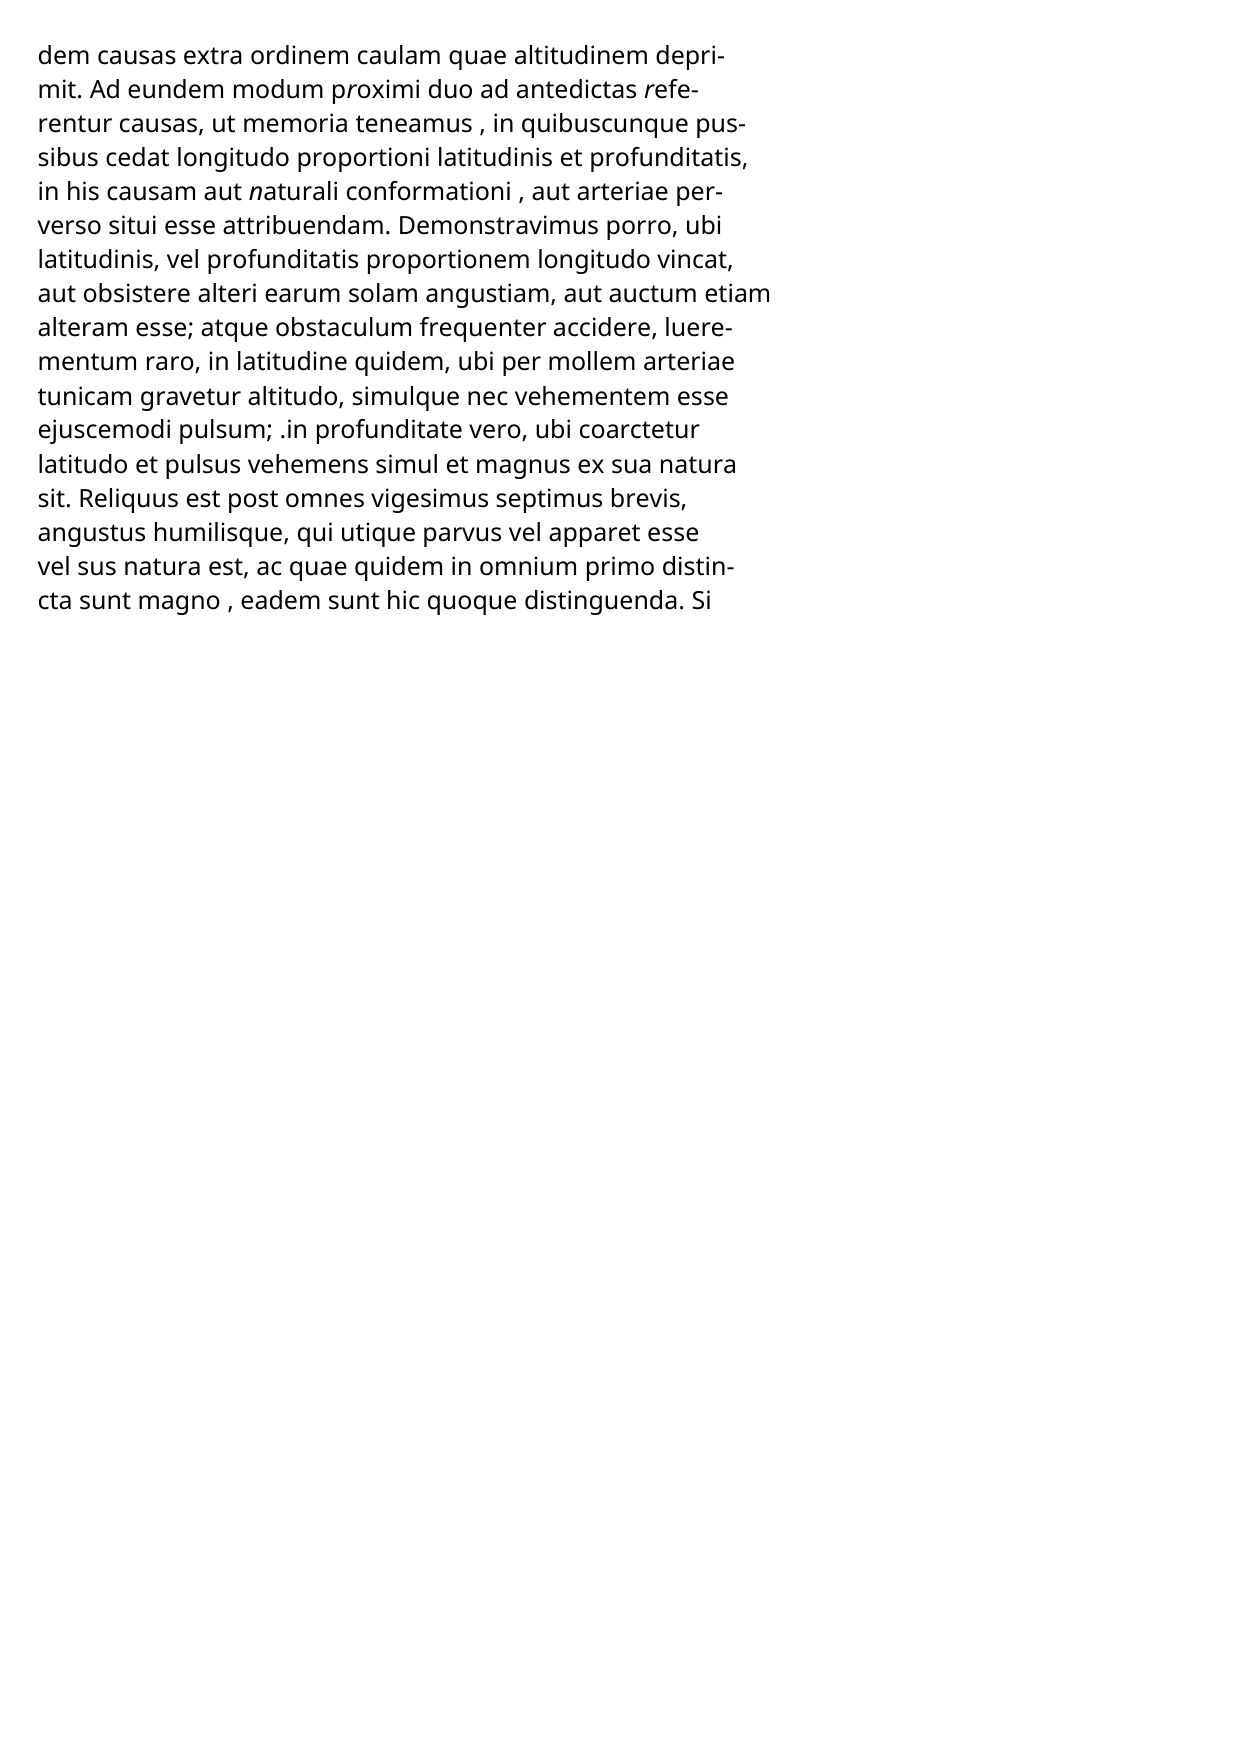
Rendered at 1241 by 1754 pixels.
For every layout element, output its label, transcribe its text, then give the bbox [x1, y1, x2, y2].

text dem causas extra ordinem caulam quae altitudinem depri- mit. Ad eundem modum proximi duo ad antedictas refe- rentur causas, ut memoria teneamus , in quibuscunque pus- sibus cedat longitudo proportioni latitudinis et profunditatis, in his causam aut naturali conformationi , aut arteriae per- verso situi esse attribuendam. Demonstravimus porro, ubi latitudinis, vel profunditatis proportionem longitudo vincat, aut obsistere alteri earum solam angustiam, aut auctum etiam alteram esse; atque obstaculum frequenter accidere, luere- mentum raro, in latitudine quidem, ubi per mollem arteriae tunicam gravetur altitudo, simulque nec vehementem esse ejuscemodi pulsum; .in profunditate vero, ubi coarctetur latitudo et pulsus vehemens simul et magnus ex sua natura sit. Reliquus est post omnes vigesimus septimus brevis, angustus humilisque, qui utique parvus vel apparet esse vel sus natura est, ac quae quidem in omnium primo distin- cta sunt magno , eadem sunt hic quoque distinguenda. Si [37, 37, 1203, 617]
